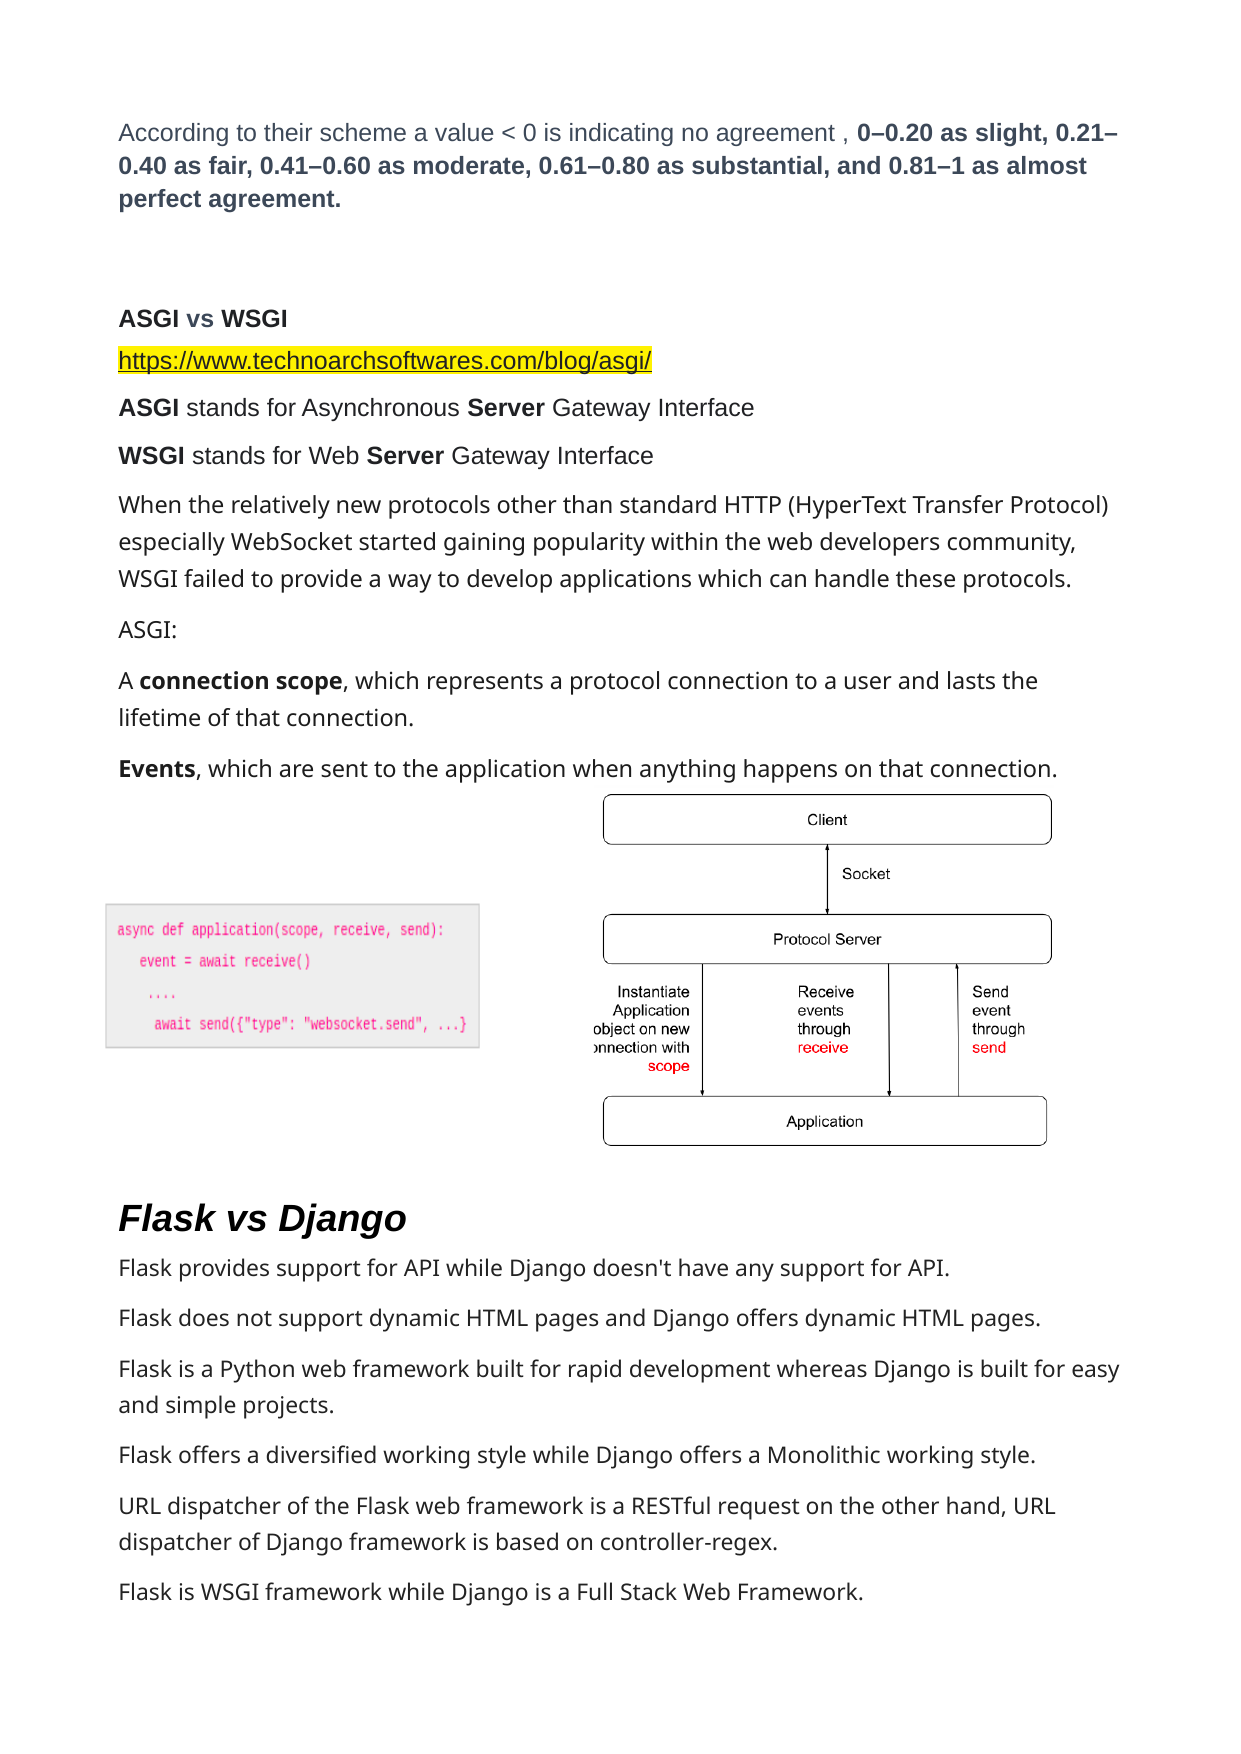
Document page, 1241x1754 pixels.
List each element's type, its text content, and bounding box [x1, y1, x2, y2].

text A connection scope, which represents a protocol connection to a user and lasts the lifetime of that connection. [118, 665, 1122, 733]
text When the relatively new protocols other than standard HTTP (HyperText Transfer Protocol) especially WebSocket started gaining popularity within the web developers community, WSGI failed to provide a way to develop applications which can handle these protocols. [118, 488, 1122, 594]
text ASGI stands for Asynchronous Server Gateway Interface [118, 393, 1122, 422]
text According to their scheme a value < 0 is indicating no agreement , 0–0.20 as slight, 0.21–0.40 as fair, 0.41–0.60 as moderate, 0.61–0.80 as substantial, and 0.81–1 as almost perfect agreement. [118, 118, 1122, 213]
text ASGI: [118, 613, 1122, 645]
text WSGI stands for Web Server Gateway Interface [118, 441, 1122, 469]
subtitle Flask vs Django [118, 1195, 1122, 1239]
text Flask does not support dynamic HTML pages and Django offers dynamic HTML pages. [118, 1302, 1122, 1333]
text Flask is a Python web framework built for rapid development whereas Django is built for easy and simple projects. [118, 1353, 1122, 1420]
text https://www.technoarchsoftwares.com/blog/asgi/ [118, 346, 1122, 374]
picture [100, 896, 483, 1058]
subtitle ASGI vs WSGI [118, 304, 1122, 333]
picture [593, 785, 1054, 1153]
text URL dispatcher of the Flask web framework is a RESTful request on the other hand, URL dispatcher of Django framework is based on controller-regex. [118, 1489, 1122, 1557]
text Flask is WSGI framework while Django is a Full Stack Web Framework. [118, 1576, 1122, 1607]
text Flask offers a diversified working style while Django offers a Monolithic working style. [118, 1439, 1122, 1470]
text Events, which are sent to the application when anything happens on that connection. [118, 753, 1122, 785]
text Flask provides support for API while Django doesn't have any support for API. [118, 1252, 1122, 1283]
